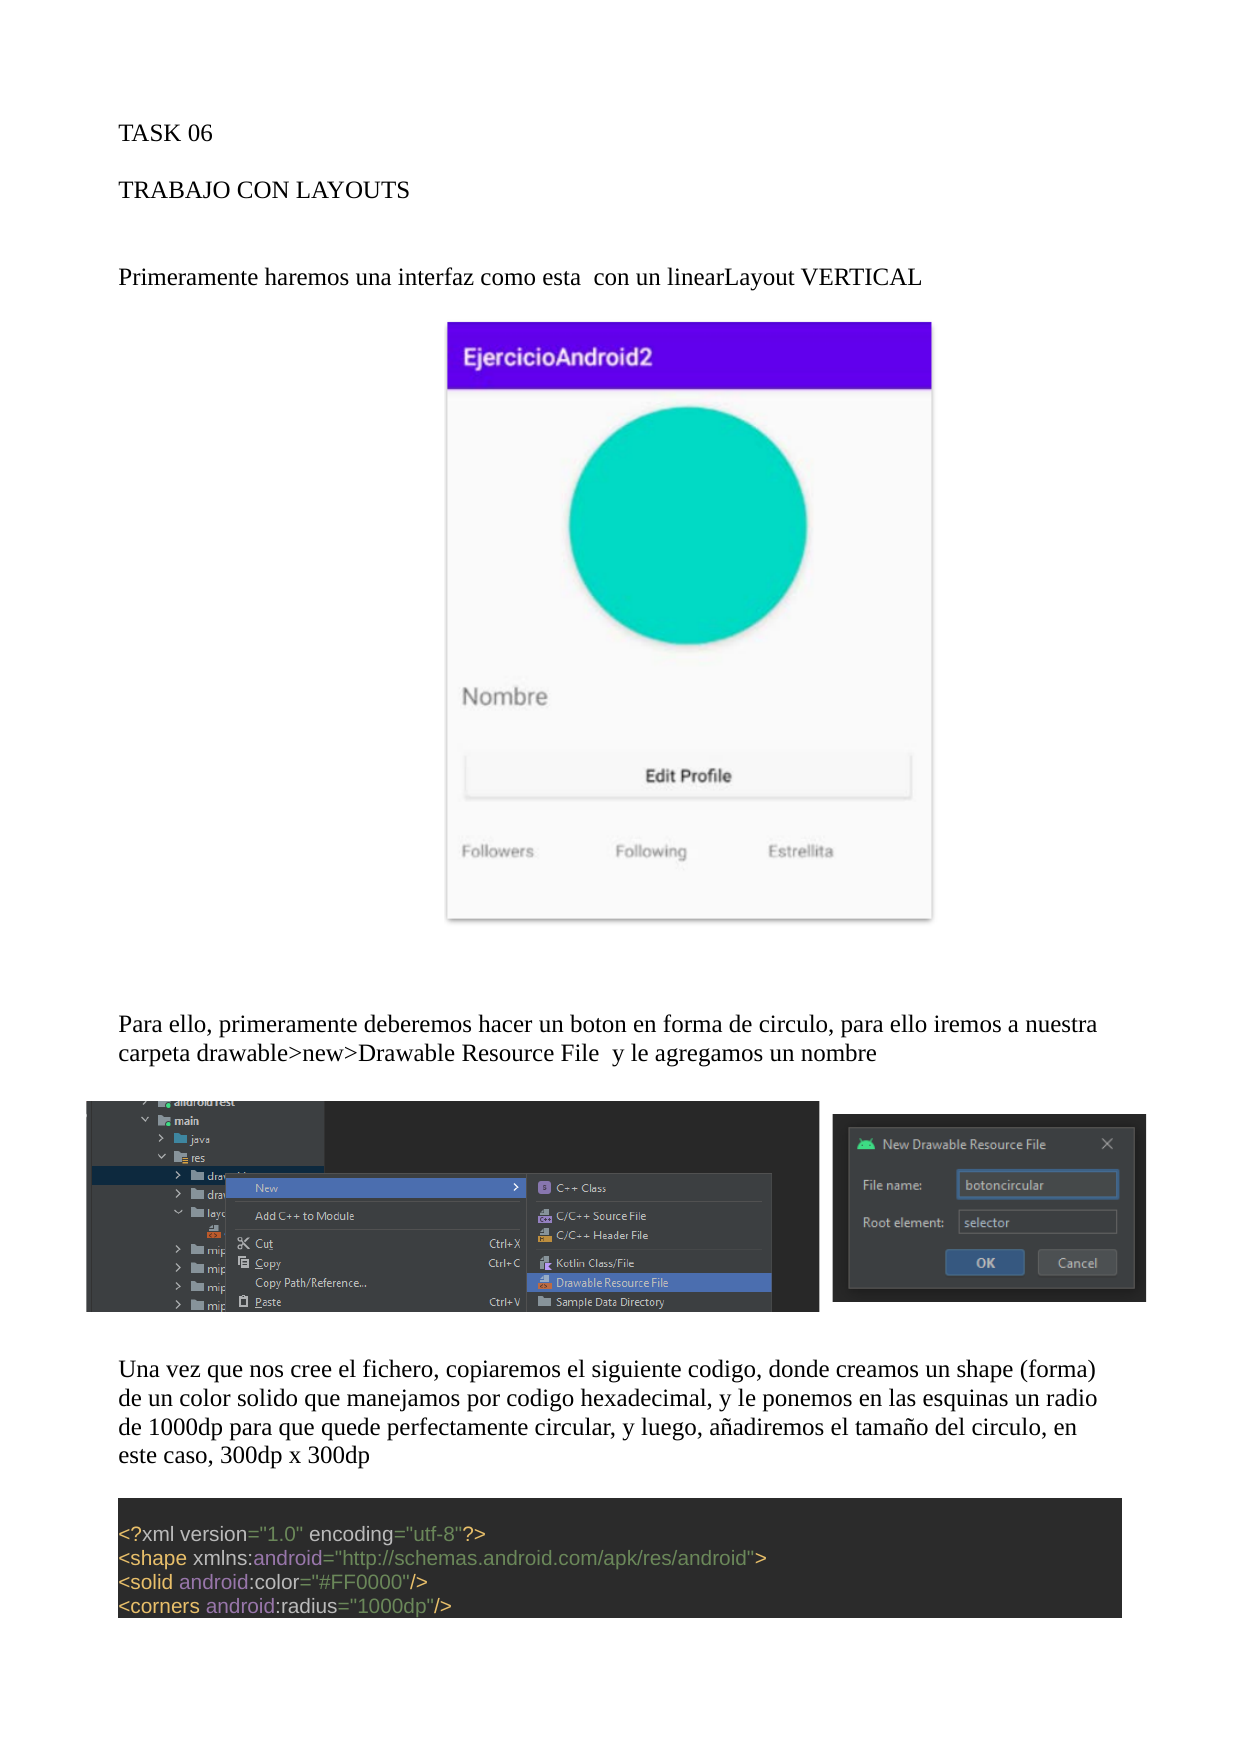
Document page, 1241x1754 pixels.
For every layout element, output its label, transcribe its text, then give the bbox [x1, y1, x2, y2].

text Primeramente haremos una interfaz como esta con un linearLayout VERTICAL [118, 262, 1122, 291]
text <?xml version="1.0" encoding="utf-8"?> <shape xmlns:android="http://schemas.android.com/apk/res/android"> <solid android:color="#FF0000"/> <corners android:radius="1000dp"/> [118, 1498, 1122, 1618]
text TRABAJO CON LAYOUTS [118, 176, 1122, 204]
text TASK 06 [118, 118, 1122, 147]
picture [444, 314, 950, 943]
text Para ello, primeramente deberemos hacer un boton en forma de circulo, para ello iremos a nuestra carpeta drawable>new>Drawable Resource File y le agregamos un nombre [118, 1009, 1122, 1067]
picture [832, 1114, 1147, 1302]
text Una vez que nos cree el fichero, copiaremos el siguiente codigo, donde creamos un shape (forma) de un color solido que manejamos por codigo hexadecimal, y le ponemos en las esquinas un radio de 1000dp para que quede perfectamente circular, y luego, añadiremos el tamaño del circulo, en este caso, 300dp x 300dp [118, 1354, 1122, 1469]
picture [86, 1101, 820, 1312]
